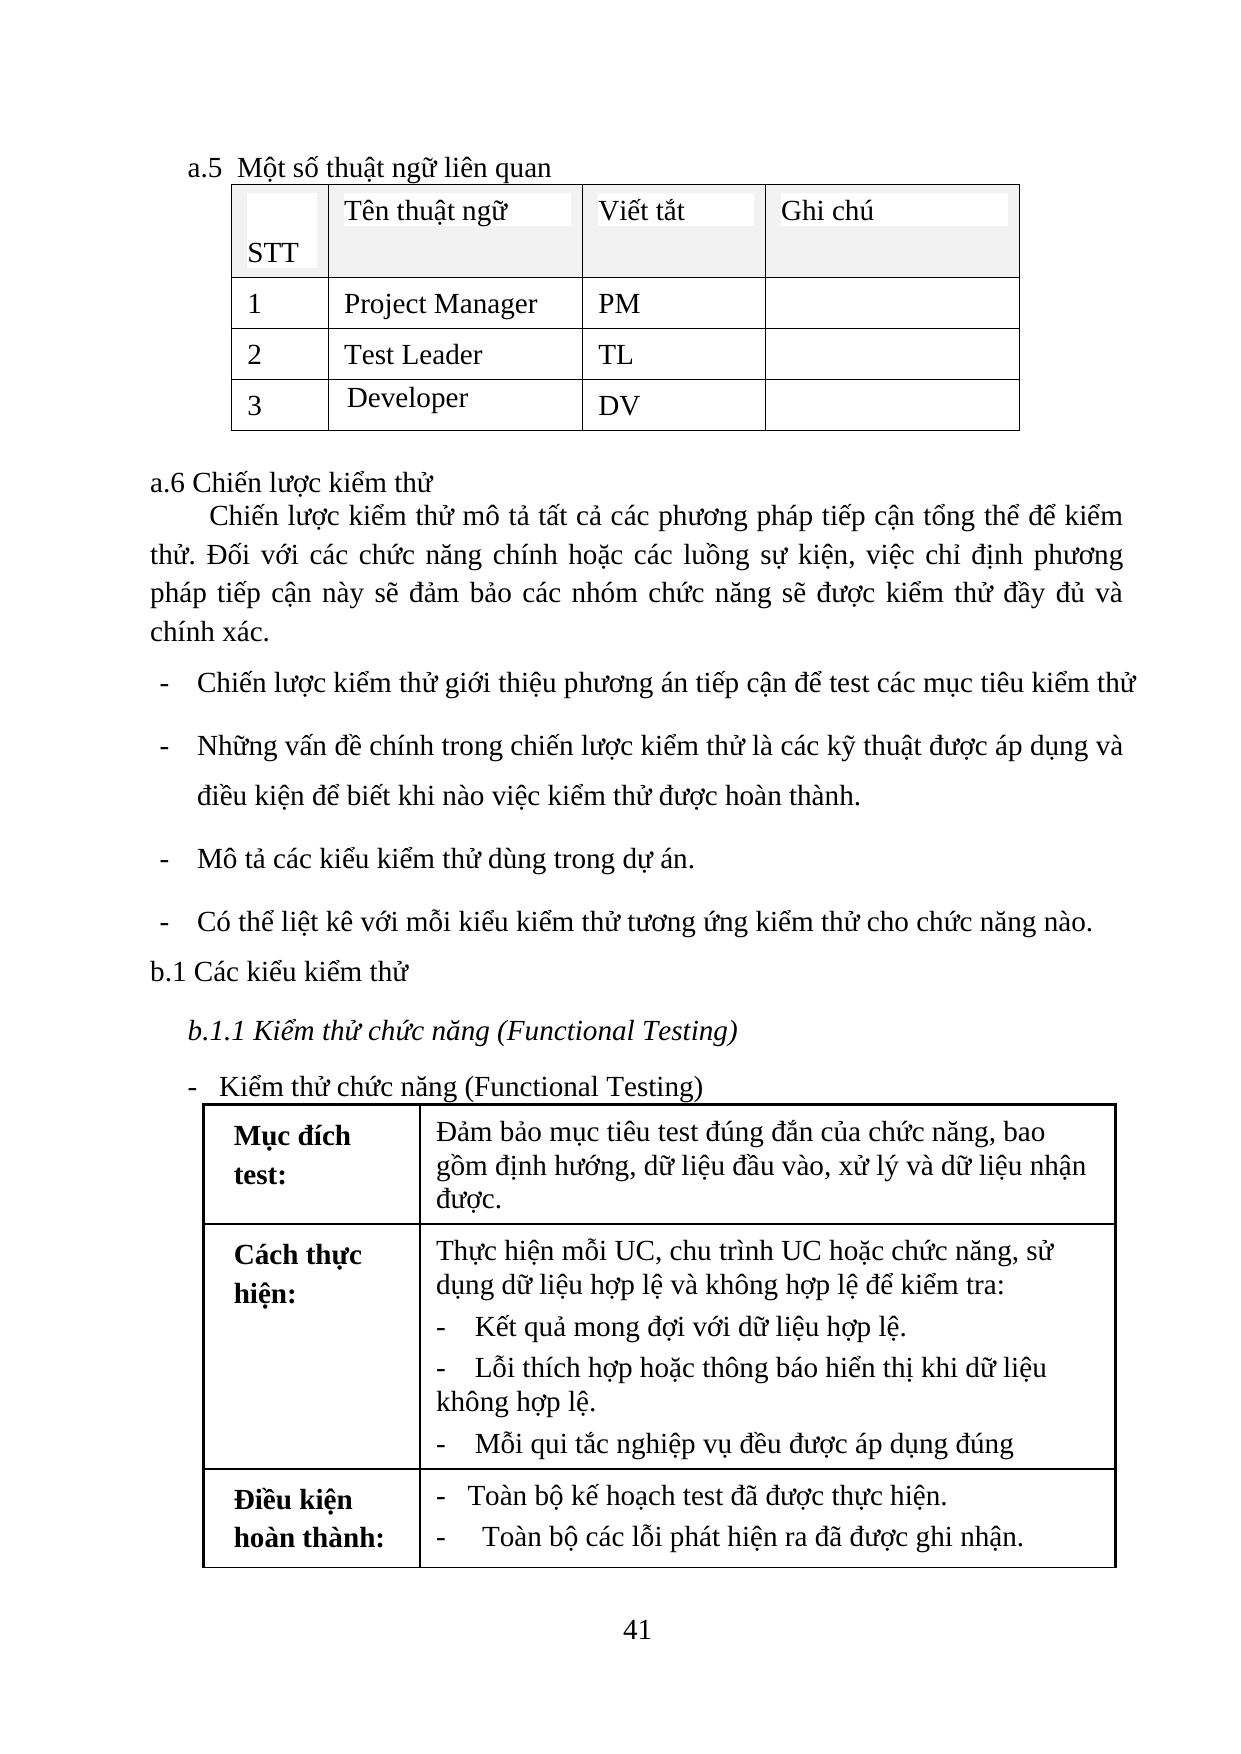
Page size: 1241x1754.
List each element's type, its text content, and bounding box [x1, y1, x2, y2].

table_cell Điều kiện hoàn thành: [205, 1470, 419, 1566]
table_cell Cách thực hiện: [205, 1225, 419, 1468]
subtitle b.1.1 Kiểm thử chức năng (Functional Testing) [187, 1013, 1125, 1046]
table_cell 2 [232, 329, 328, 379]
table_cell [766, 380, 1019, 430]
table_header Viết tắt [583, 185, 765, 277]
list Có thể liệt kê với mỗi kiểu kiểm thử tương ứng kiểm thử cho chức năng nào. [159, 904, 1125, 937]
text b.1 Các kiểu kiểm thử [150, 954, 1125, 988]
text a.5 Một số thuật ngữ liên quan [187, 150, 1125, 183]
text a.6 Chiến lược kiểm thử [150, 465, 1125, 498]
table_header Ghi chú [766, 185, 1019, 277]
table_cell - Toàn bộ kế hoạch test đã được thực hiện. - Toàn bộ các lỗi phát hiện ra đã được ghi nhận. [421, 1470, 1114, 1566]
table_cell 3 [232, 380, 328, 430]
text - Kiểm thử chức năng (Functional Testing) [187, 1069, 1125, 1103]
table_cell Test Leader [329, 329, 582, 379]
list Chiến lược kiểm thử giới thiệu phương án tiếp cận để test các mục tiêu kiểm thử [159, 665, 1153, 699]
table_cell Thực hiện mỗi UC, chu trình UC hoặc chức năng, sử dụng dữ liệu hợp lệ và không hợp lệ để kiểm tra: - Kết quả mong đợi với dữ liệu hợp lệ. - Lỗi thích hợp hoặc thông báo hiển thị khi dữ liệu không hợp lệ. - Mỗi qui tắc nghiệp vụ đều được áp dụng đúng [421, 1225, 1114, 1468]
table_cell PM [583, 278, 765, 328]
table_cell DV [583, 380, 765, 430]
table_header Mục đích test: [205, 1106, 419, 1223]
list Những vấn đề chính trong chiến lược kiểm thử là các kỹ thuật được áp dụng và điều kiện để biết khi nào việc kiểm thử được hoàn thành. [159, 728, 1125, 812]
table_cell Project Manager [329, 278, 582, 328]
table_cell TL [583, 329, 765, 379]
table_cell 1 [232, 278, 328, 328]
table_cell Developer [329, 380, 582, 430]
table_cell [766, 329, 1019, 379]
table_cell [766, 278, 1019, 328]
text Chiến lược kiểm thử mô tả tất cả các phương pháp tiếp cận tổng thể để kiểm thử. Đối với các chức năng chính hoặc các luồng sự kiện, việc chỉ định phương pháp tiếp cận này sẽ đảm bảo các nhóm chức năng sẽ được kiểm thử đầy đủ và chính xác. [150, 498, 1125, 648]
table_header Đảm bảo mục tiêu test đúng đắn của chức năng, bao gồm định hướng, dữ liệu đầu vào, xử lý và dữ liệu nhận được. [421, 1106, 1114, 1223]
table_header STT [232, 185, 328, 277]
list Mô tả các kiểu kiểm thử dùng trong dự án. [159, 841, 1125, 875]
table_header Tên thuật ngữ [329, 185, 582, 277]
